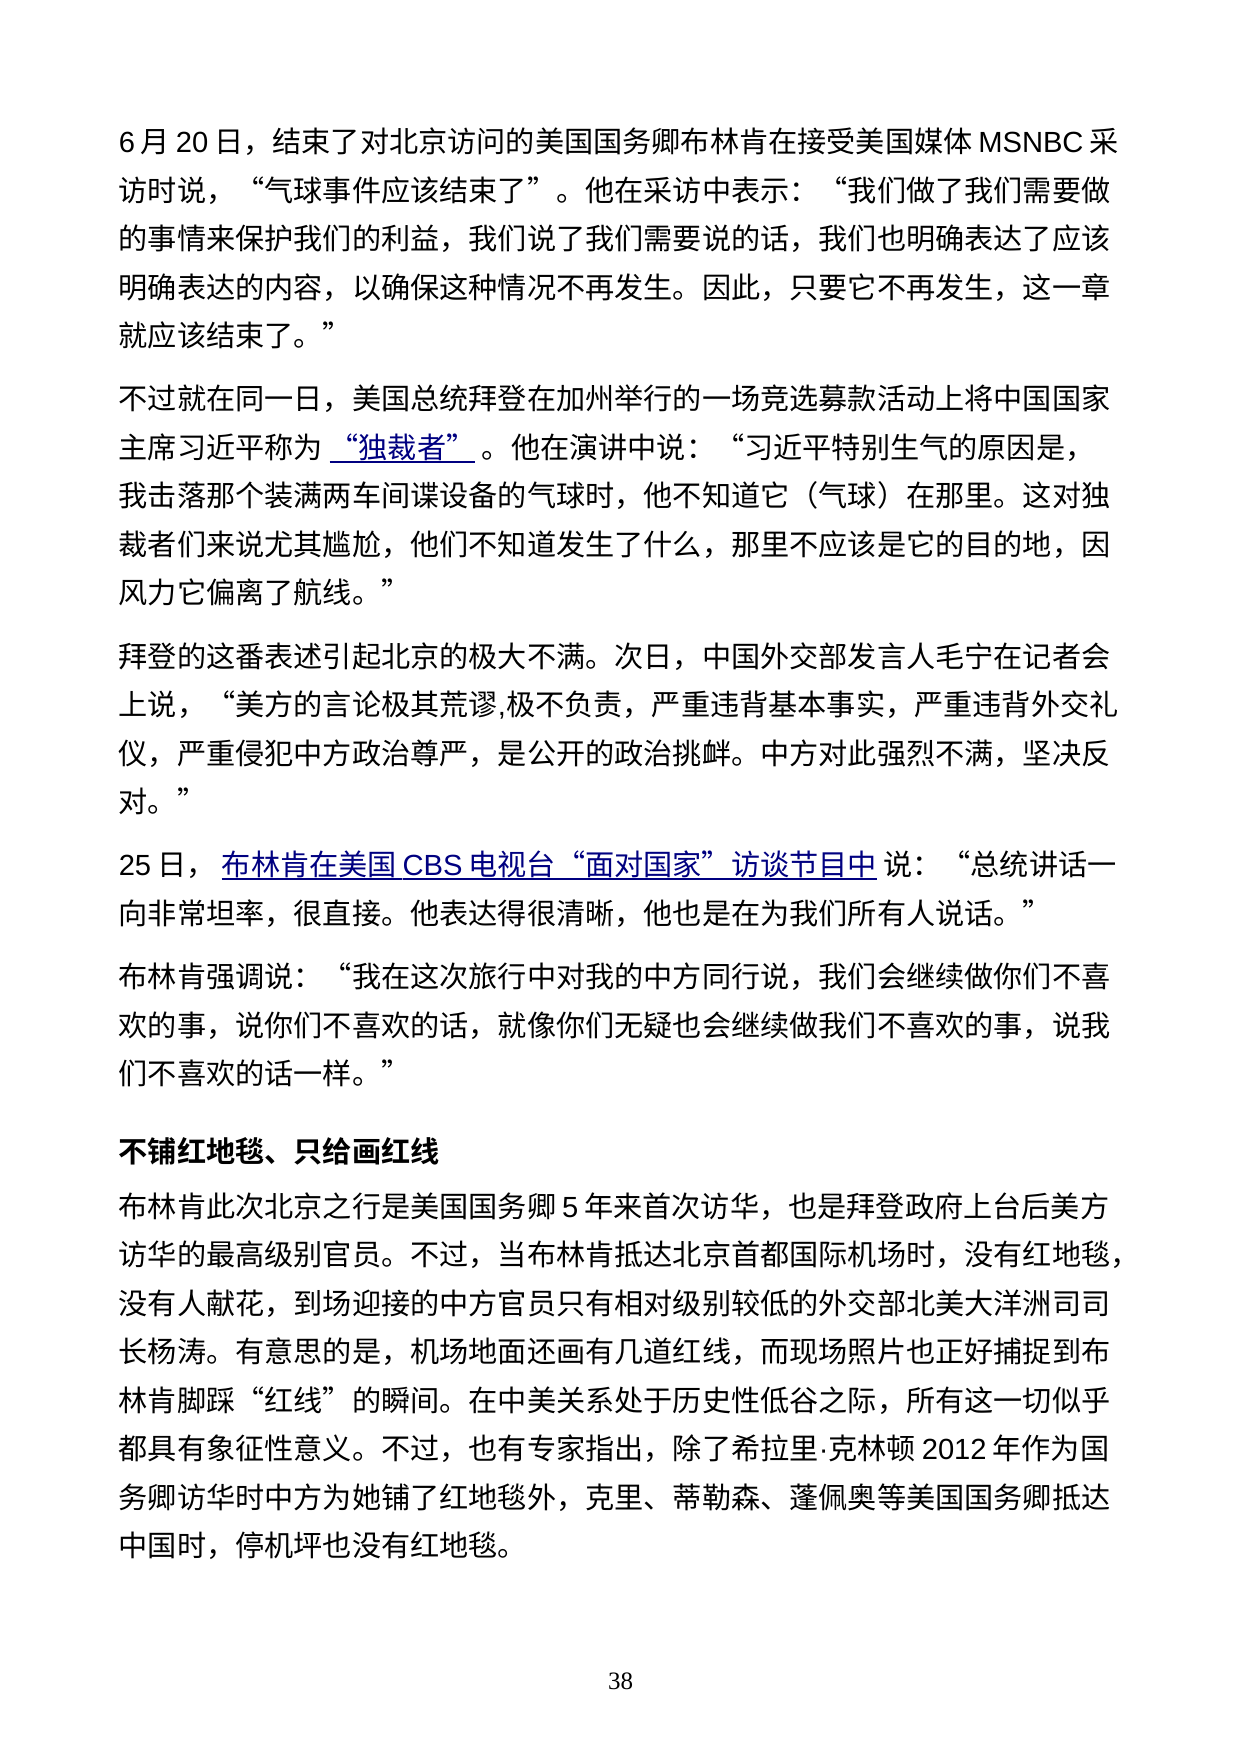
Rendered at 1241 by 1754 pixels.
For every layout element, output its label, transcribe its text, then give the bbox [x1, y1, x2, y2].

text 拜登的这番表述引起北京的极大不满。次日，中国外交部发言人毛宁在记者会上说，“美方的言论极其荒谬,极不负责，严重违背基本事实，严重违背外交礼仪，严重侵犯中方政治尊严，是公开的政治挑衅。中方对此强烈不满，坚决反对。” [118, 633, 1122, 821]
subtitle 不铺红地毯、只给画红线 [118, 1128, 1122, 1171]
text 25日， 布林肯在美国CBS电视台“面对国家”访谈节目中 说：“总统讲话一向非常坦率，很直接。他表达得很清晰，他也是在为我们所有人说话。” [118, 842, 1122, 933]
text 布林肯此次北京之行是美国国务卿5年来首次访华，也是拜登政府上台后美方访华的最高级别官员。不过，当布林肯抵达北京首都国际机场时，没有红地毯，没有人献花，到场迎接的中方官员只有相对级别较低的外交部北美大洋洲司司长杨涛。有意思的是，机场地面还画有几道红线，而现场照片也正好捕捉到布林肯脚踩“红线”的瞬间。在中美关系处于历史性低谷之际，所有这一切似乎都具有象征性意义。不过，也有专家指出，除了希拉里·克林顿2012年作为国务卿访华时中方为她铺了红地毯外，克里、蒂勒森、蓬佩奥等美国国务卿抵达中国时，停机坪也没有红地毯。 [118, 1183, 1122, 1565]
text 布林肯强调说：“我在这次旅行中对我的中方同行说，我们会继续做你们不喜欢的事，说你们不喜欢的话，就像你们无疑也会继续做我们不喜欢的事，说我们不喜欢的话一样。” [118, 953, 1122, 1093]
text 不过就在同一日，美国总统拜登在加州举行的一场竞选募款活动上将中国国家主席习近平称为 “独裁者” 。他在演讲中说：“习近平特别生气的原因是，我击落那个装满两车间谍设备的气球时，他不知道它（气球）在那里。这对独裁者们来说尤其尴尬，他们不知道发生了什么，那里不应该是它的目的地，因风力它偏离了航线。” [118, 376, 1122, 612]
text 6月20日，结束了对北京访问的美国国务卿布林肯在接受美国媒体MSNBC采访时说，“气球事件应该结束了”。他在采访中表示：“我们做了我们需要做的事情来保护我们的利益，我们说了我们需要说的话，我们也明确表达了应该明确表达的内容，以确保这种情况不再发生。因此，只要它不再发生，这一章就应该结束了。” [118, 118, 1122, 355]
